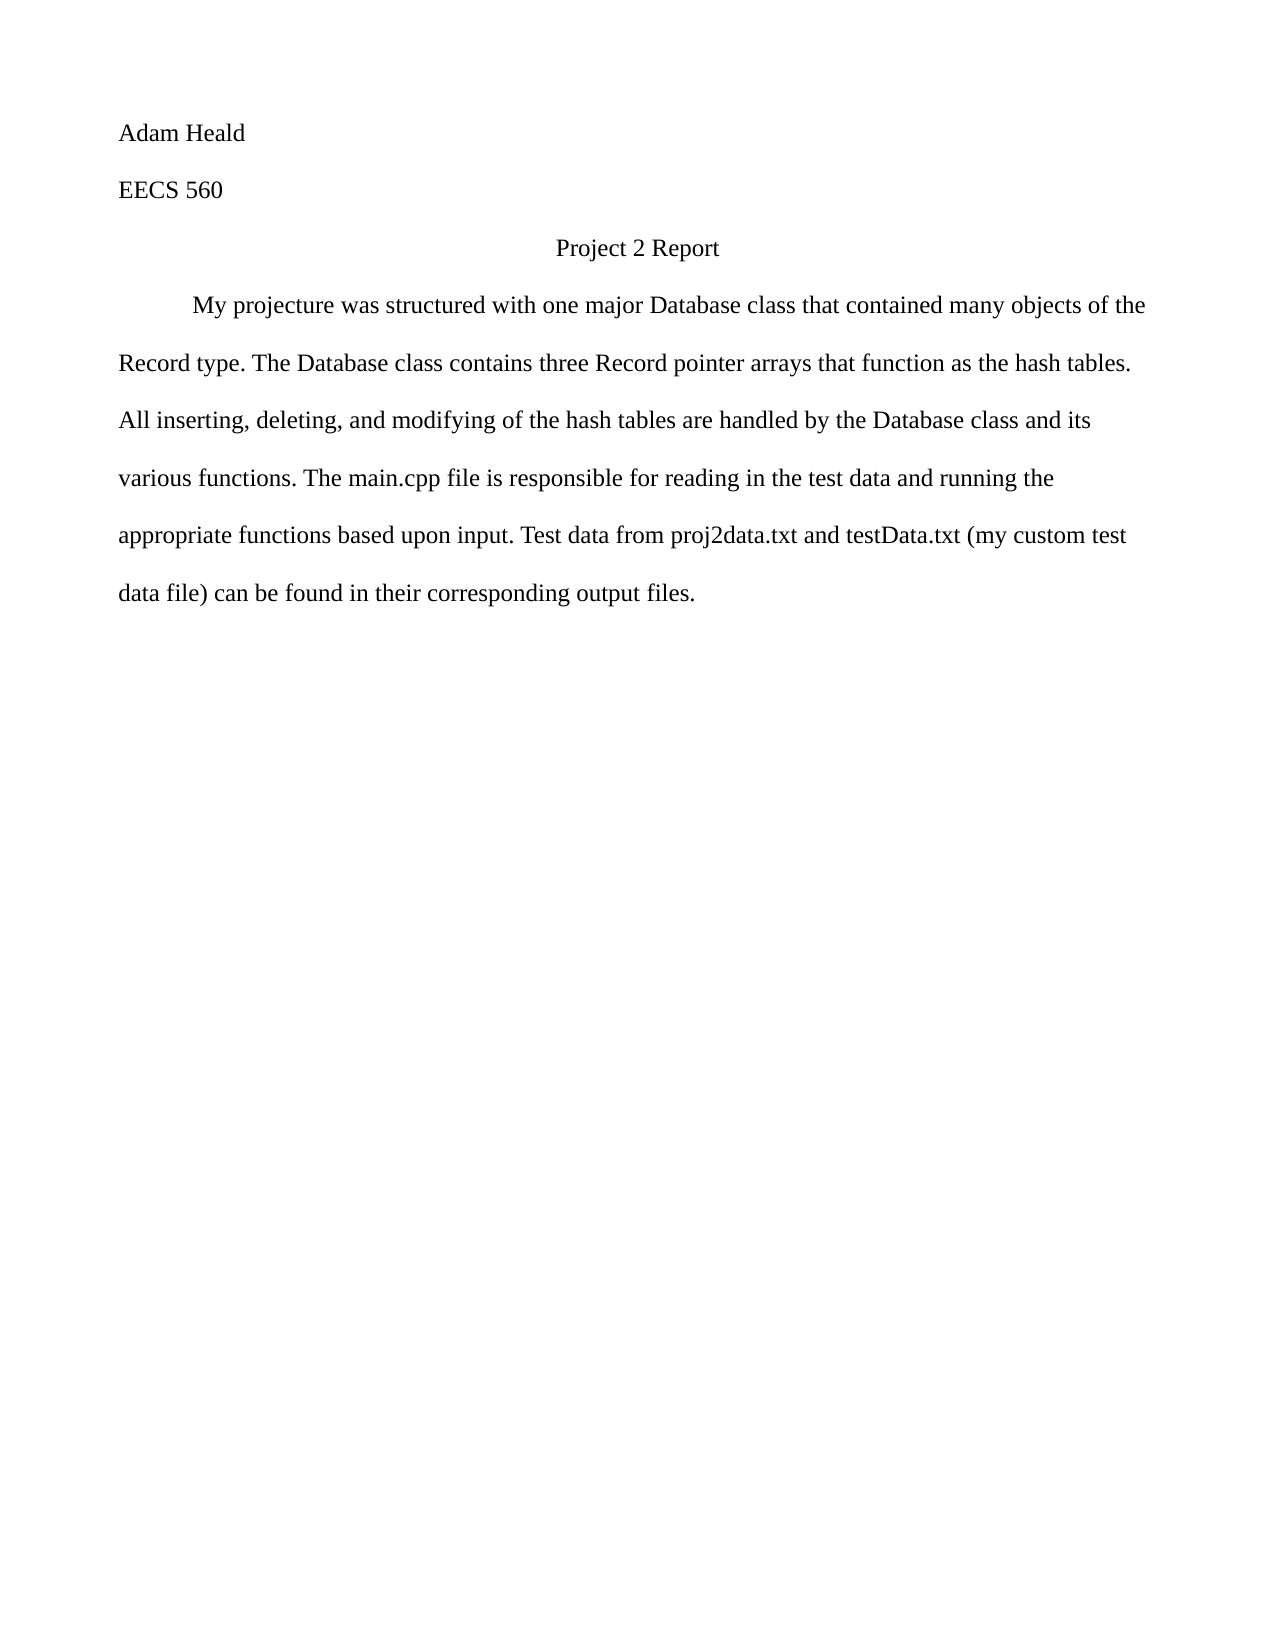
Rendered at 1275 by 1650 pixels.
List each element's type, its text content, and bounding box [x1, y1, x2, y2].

text Adam Heald [118, 118, 1157, 147]
text Project 2 Report [118, 233, 1157, 262]
text EECS 560 [118, 176, 1157, 204]
text My projecture was structured with one major Database class that contained many objects of the Record type. The Database class contains three Record pointer arrays that function as the hash tables. All inserting, deleting, and modifying of the hash tables are handled by the Database class and its various functions. The main.cpp file is responsible for reading in the test data and running the appropriate functions based upon input. Test data from proj2data.txt and testData.txt (my custom test data file) can be found in their corresponding output files. [118, 291, 1157, 607]
